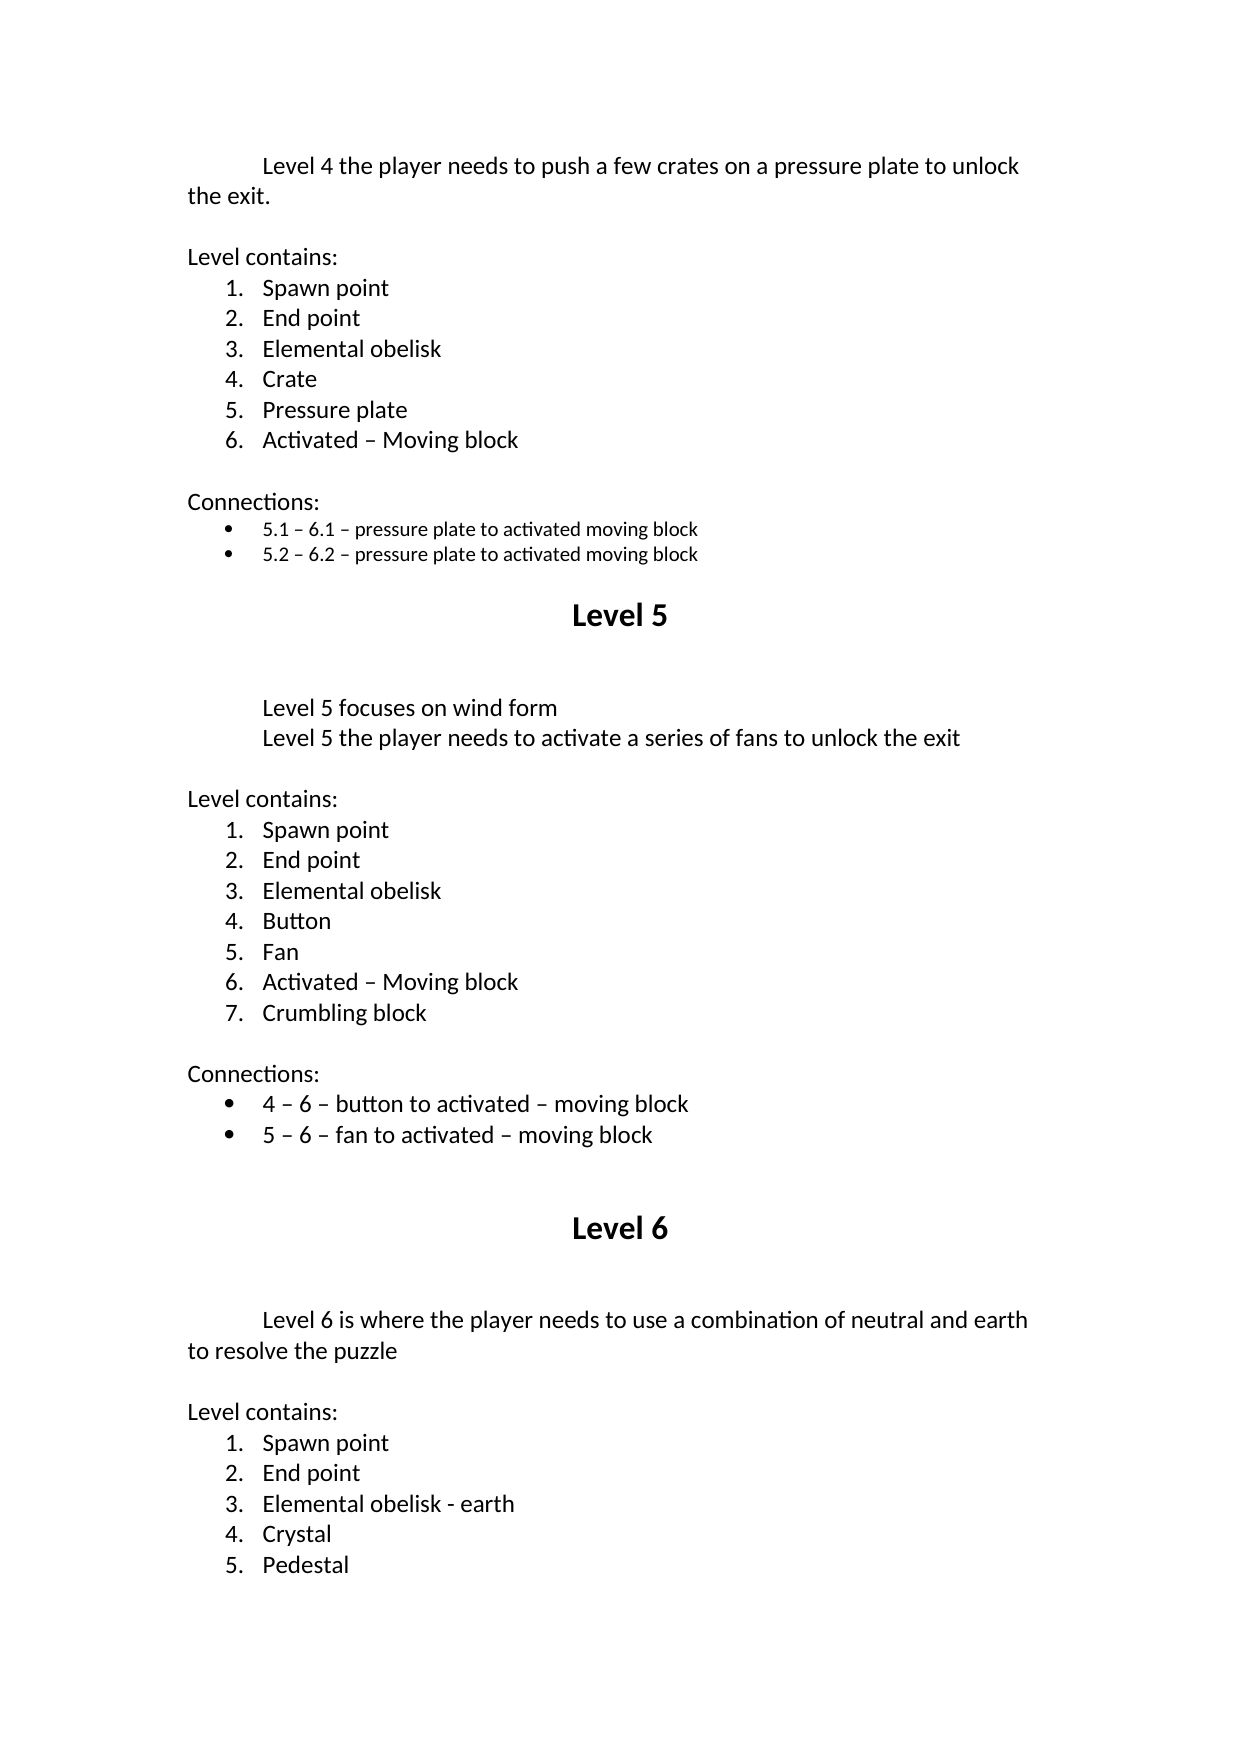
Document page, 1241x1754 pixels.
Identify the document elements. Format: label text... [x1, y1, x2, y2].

list Spawn point [225, 272, 1053, 303]
text Level 5 focuses on wind form [187, 692, 1053, 722]
text Level contains: [187, 1396, 1053, 1427]
text Level contains: [187, 783, 1053, 814]
list End point [225, 303, 1053, 333]
text Level 6 is where the player needs to use a combination of neutral and earth to resolve the puzzle [187, 1304, 1053, 1366]
list Pressure plate [225, 394, 1053, 425]
list Crystal [225, 1518, 1053, 1549]
list Fan [225, 936, 1053, 966]
list 4 – 6 – button to activated – moving block [225, 1088, 1053, 1119]
subtitle Level 5 [187, 594, 1053, 635]
list End point [225, 1457, 1053, 1488]
list Activated – Moving block [225, 966, 1053, 997]
list End point [225, 844, 1053, 875]
list Pedestal [225, 1549, 1053, 1579]
list 5 – 6 – fan to activated – moving block [225, 1119, 1053, 1149]
list Elemental obelisk - earth [225, 1488, 1053, 1518]
list 5.2 – 6.2 – pressure plate to activated moving block [225, 542, 1053, 567]
list Activated – Moving block [225, 425, 1053, 455]
list Crate [225, 364, 1053, 394]
text Level 5 the player needs to activate a series of fans to unlock the exit [187, 722, 1053, 753]
list Crumbling block [225, 997, 1053, 1027]
subtitle Level 6 [187, 1207, 1053, 1248]
list 5.1 – 6.1 – pressure plate to activated moving block [225, 516, 1053, 542]
text Connections: [187, 486, 1053, 516]
list Elemental obelisk [225, 333, 1053, 364]
list Spawn point [225, 814, 1053, 844]
text Level contains: [187, 242, 1053, 272]
list Button [225, 905, 1053, 936]
list Elemental obelisk [225, 875, 1053, 905]
text Connections: [187, 1058, 1053, 1088]
list Spawn point [225, 1427, 1053, 1457]
text Level 4 the player needs to push a few crates on a pressure plate to unlock the exit. [187, 150, 1053, 211]
